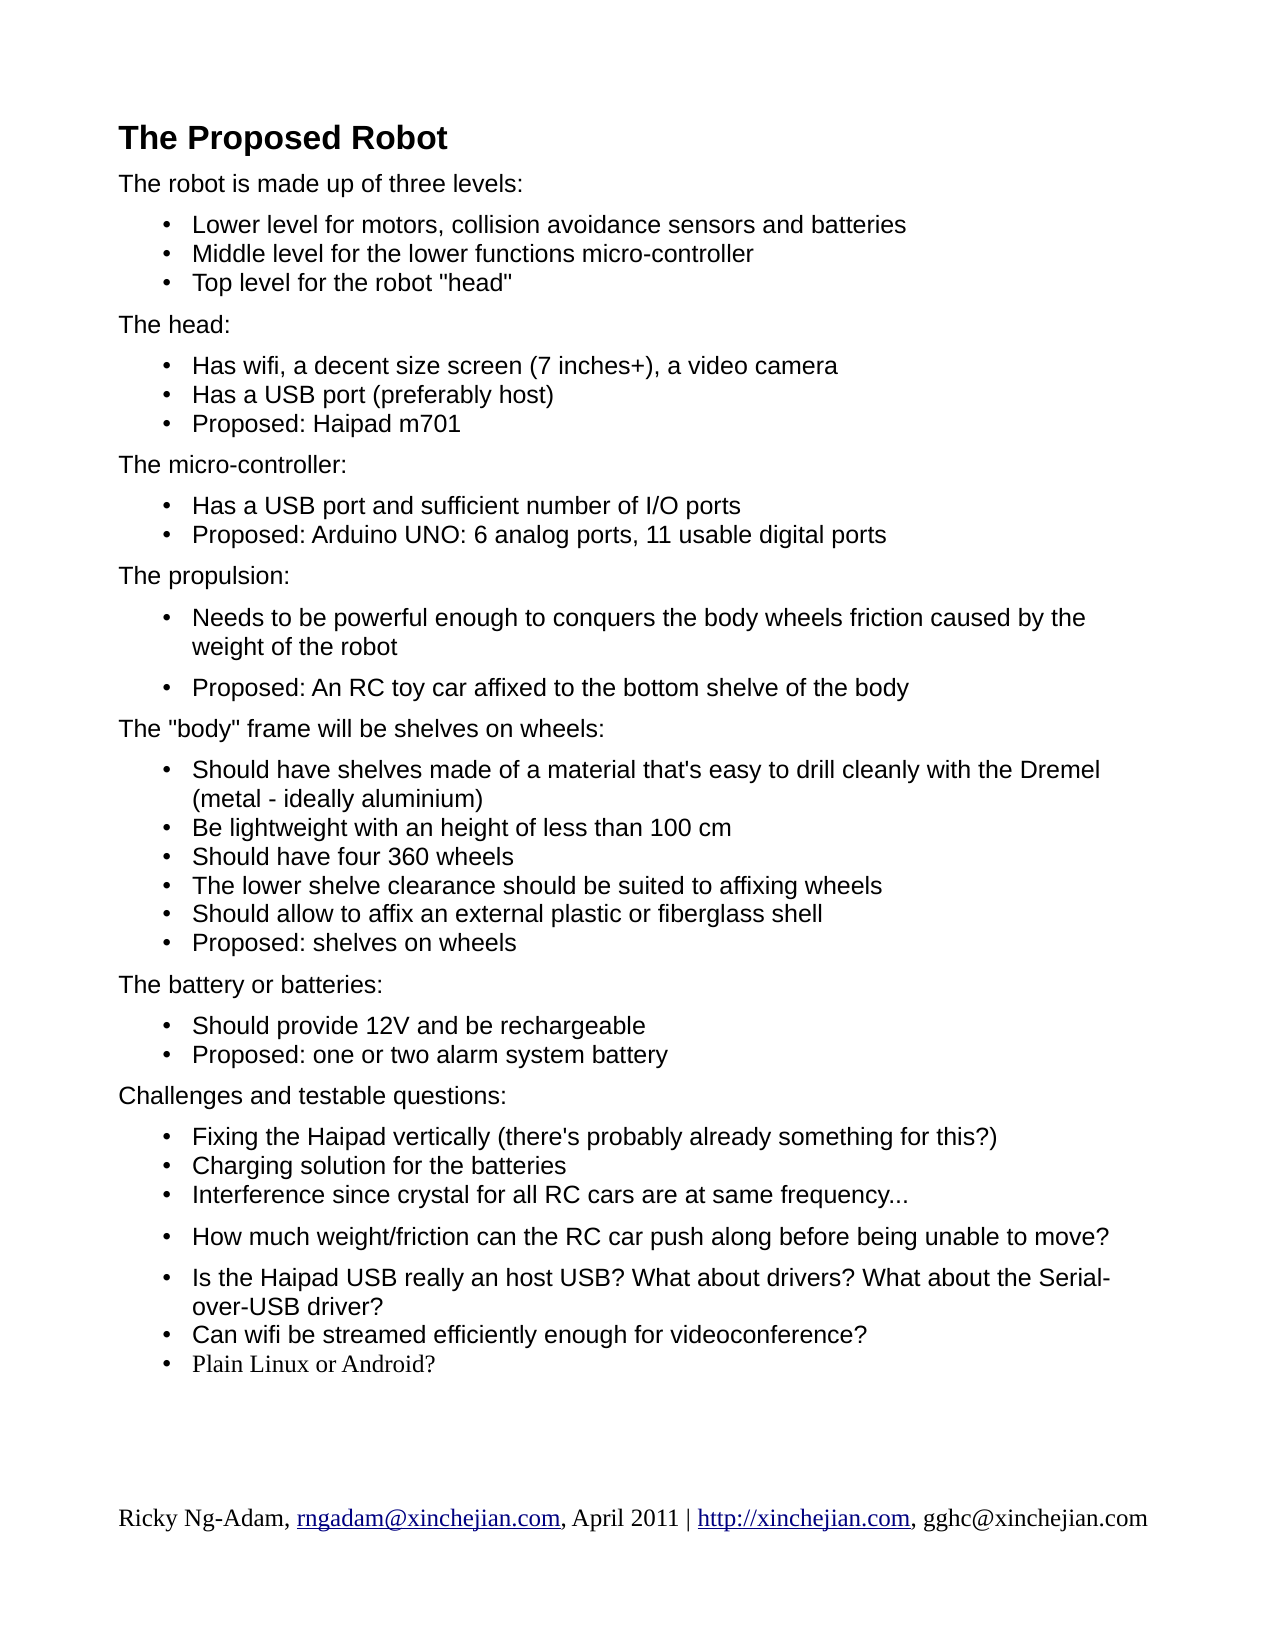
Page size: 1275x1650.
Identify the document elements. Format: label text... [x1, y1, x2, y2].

text The battery or batteries: [118, 970, 1157, 998]
list Lower level for motors, collision avoidance sensors and batteries [162, 211, 1157, 239]
list Has a USB port and sufficient number of I/O ports [162, 491, 1157, 520]
list Plain Linux or Android? [162, 1349, 1157, 1378]
text The head: [118, 309, 1157, 338]
text The propulsion: [118, 561, 1157, 590]
list Is the Haipad USB really an host USB? What about drivers? What about the Serial-over-USB driver? [162, 1263, 1157, 1320]
list How much weight/friction can the RC car push along before being unable to move? [162, 1221, 1157, 1250]
list Proposed: Haipad m701 [162, 408, 1157, 437]
list Middle level for the lower functions micro-controller [162, 239, 1157, 268]
list Proposed: An RC toy car affixed to the bottom shelve of the body [162, 673, 1157, 702]
list Has a USB port (preferably host) [162, 380, 1157, 408]
list Proposed: Arduino UNO: 6 analog ports, 11 usable digital ports [162, 520, 1157, 549]
list Top level for the robot "head" [162, 268, 1157, 297]
text The micro-controller: [118, 450, 1157, 479]
list Proposed: one or two alarm system battery [162, 1040, 1157, 1069]
text The "body" frame will be shelves on wheels: [118, 714, 1157, 743]
subtitle The Proposed Robot [118, 118, 1157, 157]
list Proposed: shelves on wheels [162, 928, 1157, 957]
list Interference since crystal for all RC cars are at same frequency... [162, 1180, 1157, 1209]
list Has wifi, a decent size screen (7 inches+), a video camera [162, 351, 1157, 380]
list Should allow to affix an external plastic or fiberglass shell [162, 899, 1157, 928]
list Can wifi be streamed efficiently enough for videoconference? [162, 1320, 1157, 1349]
text Challenges and testable questions: [118, 1081, 1157, 1110]
list Charging solution for the batteries [162, 1151, 1157, 1180]
text The robot is made up of three levels: [118, 169, 1157, 198]
list Should have shelves made of a material that's easy to drill cleanly with the Dremel (metal - ideally aluminium) [162, 755, 1157, 813]
list Be lightweight with an height of less than 100 cm [162, 813, 1157, 842]
list Should provide 12V and be rechargeable [162, 1011, 1157, 1040]
list Should have four 360 wheels [162, 842, 1157, 871]
list Fixing the Haipad vertically (there's probably already something for this?) [162, 1122, 1157, 1151]
list Needs to be powerful enough to conquers the body wheels friction caused by the weight of the robot [162, 603, 1157, 660]
list The lower shelve clearance should be suited to affixing wheels [162, 871, 1157, 899]
